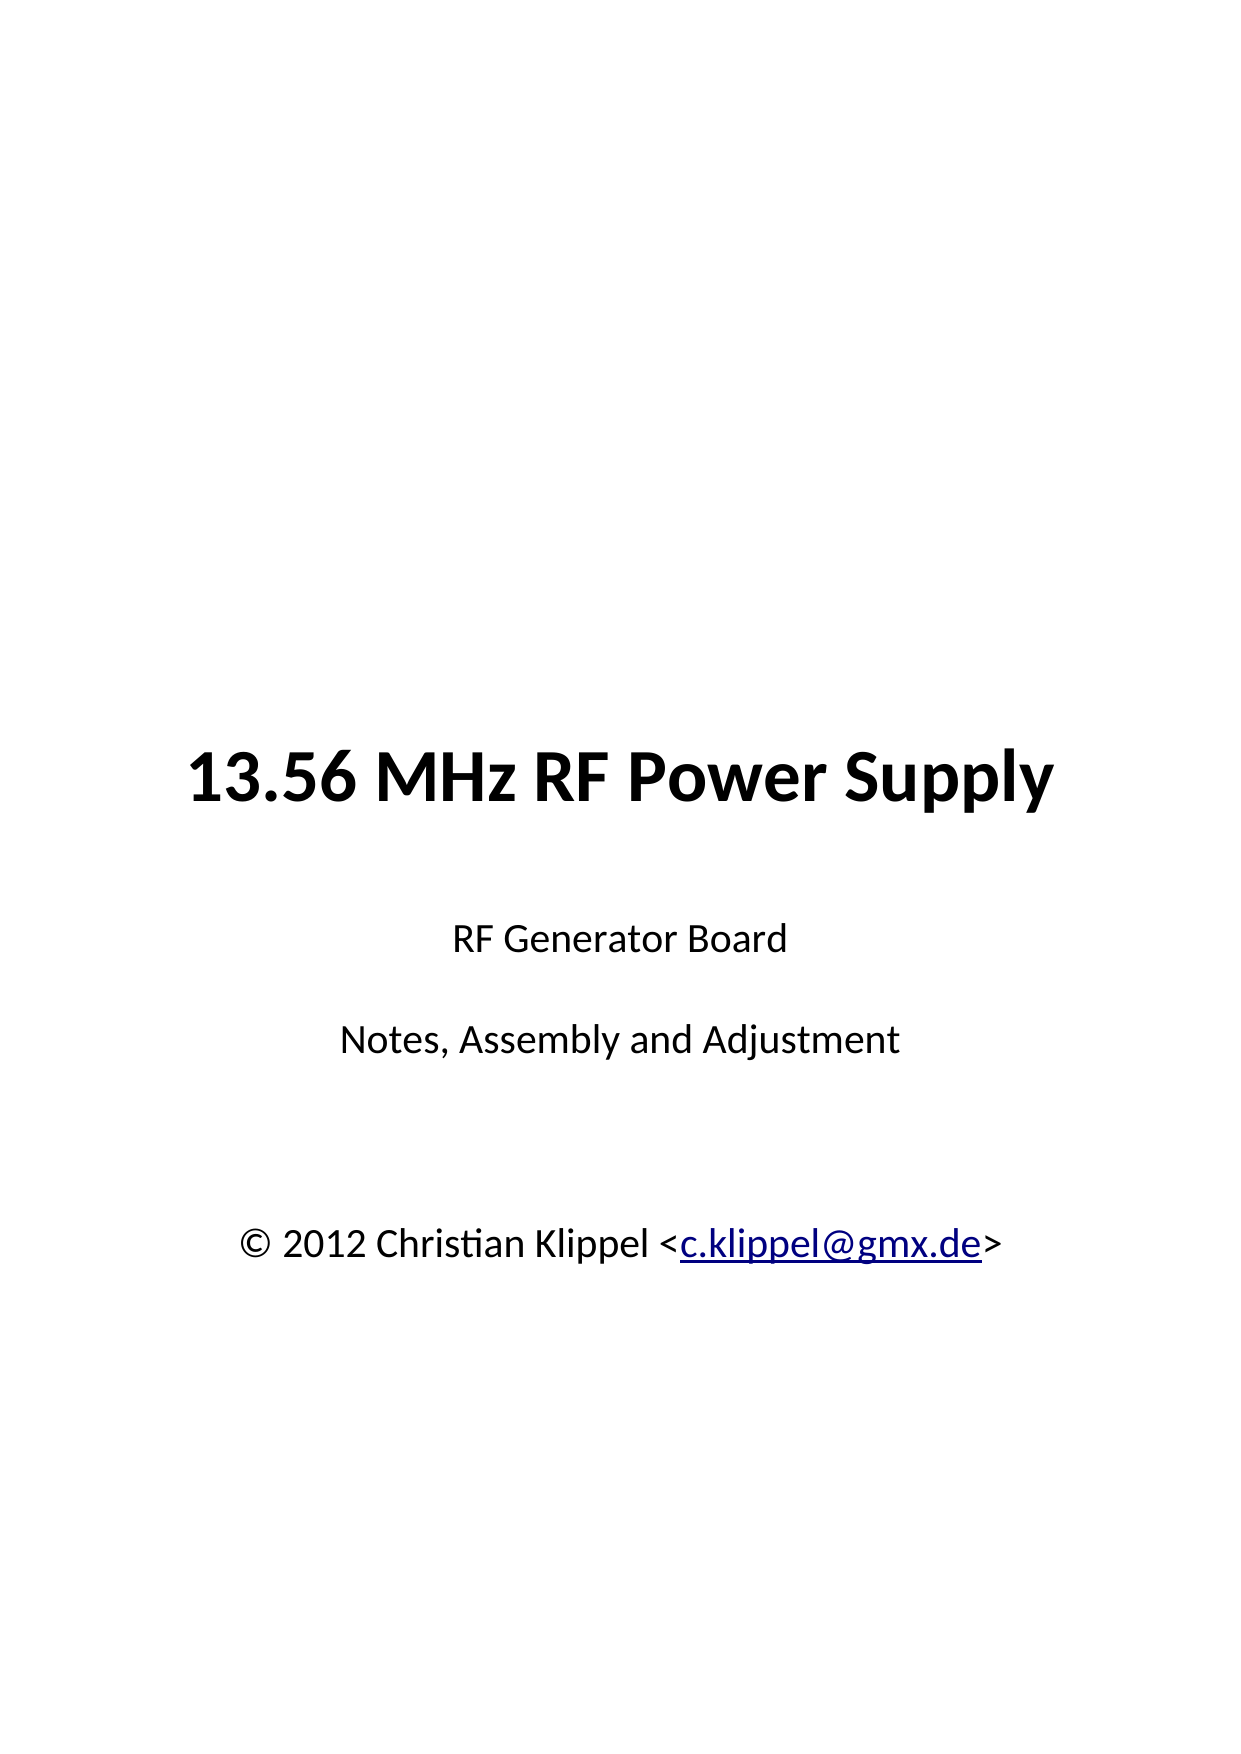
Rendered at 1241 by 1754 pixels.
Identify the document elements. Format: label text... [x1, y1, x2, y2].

text © 2012 Christian Klippel <c.klippel@gmx.de> [118, 1217, 1122, 1268]
text 13.56 MHz RF Power Supply [118, 729, 1122, 820]
text RF Generator Board [118, 912, 1122, 963]
text Notes, Assembly and Adjustment [118, 1013, 1122, 1064]
